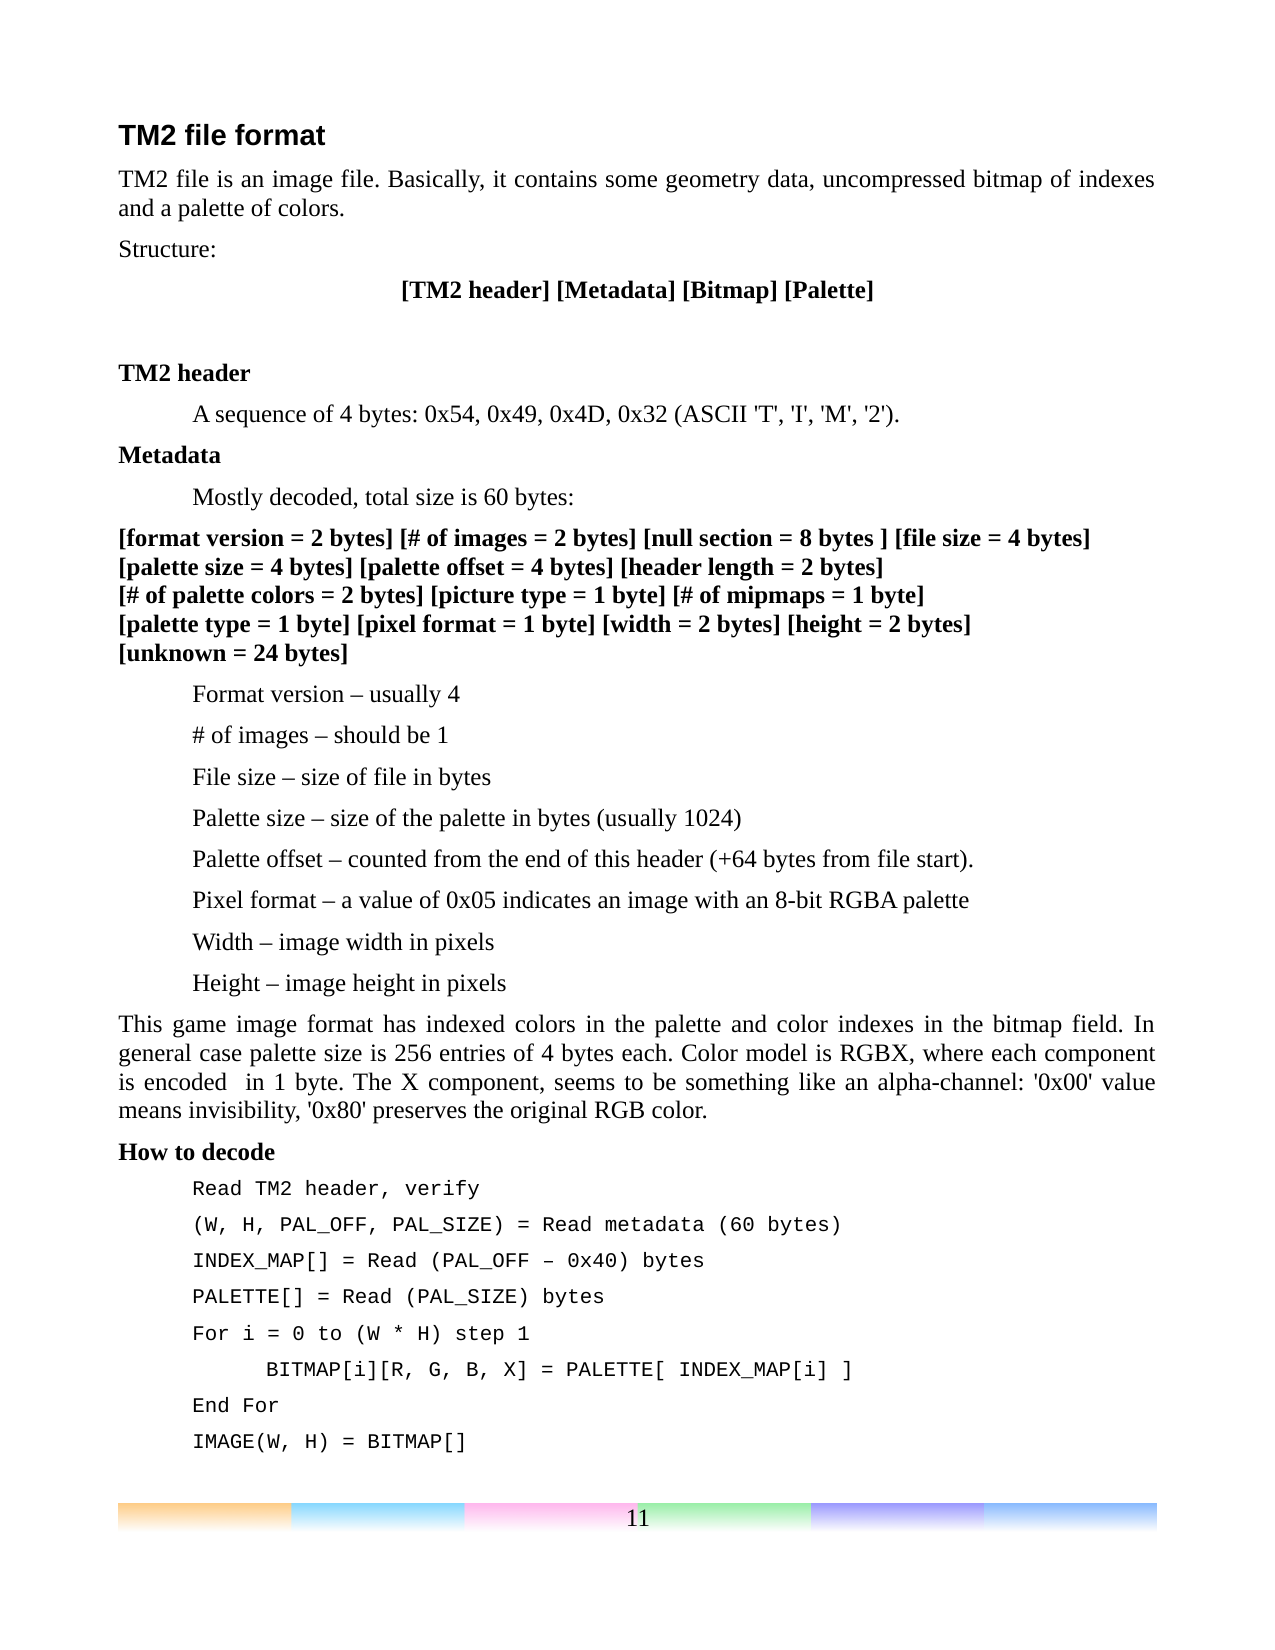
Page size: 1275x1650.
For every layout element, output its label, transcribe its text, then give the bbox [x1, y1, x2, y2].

text File size – size of file in bytes [192, 762, 1157, 790]
text [TM2 header] [Metadata] [Bitmap] [Palette] [118, 275, 1157, 304]
text (W, H, PAL_OFF, PAL_SIZE) = Read metadata (60 bytes) [118, 1214, 1157, 1238]
text [format version = 2 bytes] [# of images = 2 bytes] [null section = 8 bytes ] [file size = 4 bytes] [palette size = 4 bytes] [palette offset = 4 bytes] [header length = 2 bytes] [# of palette colors = 2 bytes] [picture type = 1 byte] [# of mipmaps = 1 byte] [palette type = 1 byte] [pixel format = 1 byte] [width = 2 bytes] [height = 2 bytes] [unknown = 24 bytes] [118, 523, 1157, 667]
text Palette size – size of the palette in bytes (usually 1024) [192, 803, 1157, 832]
text Palette offset – counted from the end of this header (+64 bytes from file start). [192, 844, 1157, 873]
text PALETTE[] = Read (PAL_SIZE) bytes [118, 1286, 1157, 1310]
text Height – image height in pixels [192, 968, 1157, 997]
text TM2 file is an image file. Basically, it contains some geometry data, uncompressed bitmap of indexes and a palette of colors. [118, 164, 1157, 222]
text TM2 header [118, 358, 1157, 387]
text BITMAP[i][R, G, B, X] = PALETTE[ INDEX_MAP[i] ] [266, 1359, 1157, 1382]
text INDEX_MAP[] = Read (PAL_OFF – 0x40) bytes [118, 1250, 1157, 1274]
picture [118, 1503, 1157, 1532]
text IMAGE(W, H) = BITMAP[] [192, 1431, 1157, 1454]
text Structure: [118, 234, 1157, 263]
text Width – image width in pixels [192, 927, 1157, 955]
text For i = 0 to (W * H) step 1 [192, 1322, 1157, 1346]
subtitle TM2 file format [118, 118, 1157, 152]
text A sequence of 4 bytes: 0x54, 0x49, 0x4D, 0x32 (ASCII 'T', 'I', 'M', '2'). [118, 399, 1157, 428]
text How to decode [118, 1137, 1157, 1165]
text Metadata [118, 440, 1157, 469]
text This game image format has indexed colors in the palette and color indexes in the bitmap field. In general case palette size is 256 entries of 4 bytes each. Color model is RGBX, where each component is encoded in 1 byte. The X component, seems to be something like an alpha-channel: '0x00' value means invisibility, '0x80' preserves the original RGB color. [118, 1009, 1157, 1124]
text End For [192, 1395, 1157, 1418]
text # of images – should be 1 [192, 720, 1157, 749]
text Read TM2 header, verify [118, 1178, 1157, 1202]
text Mostly decoded, total size is 60 bytes: [118, 482, 1157, 510]
text Format version – usually 4 [192, 679, 1157, 708]
text Pixel format – a value of 0x05 indicates an image with an 8-bit RGBA palette [192, 885, 1157, 914]
